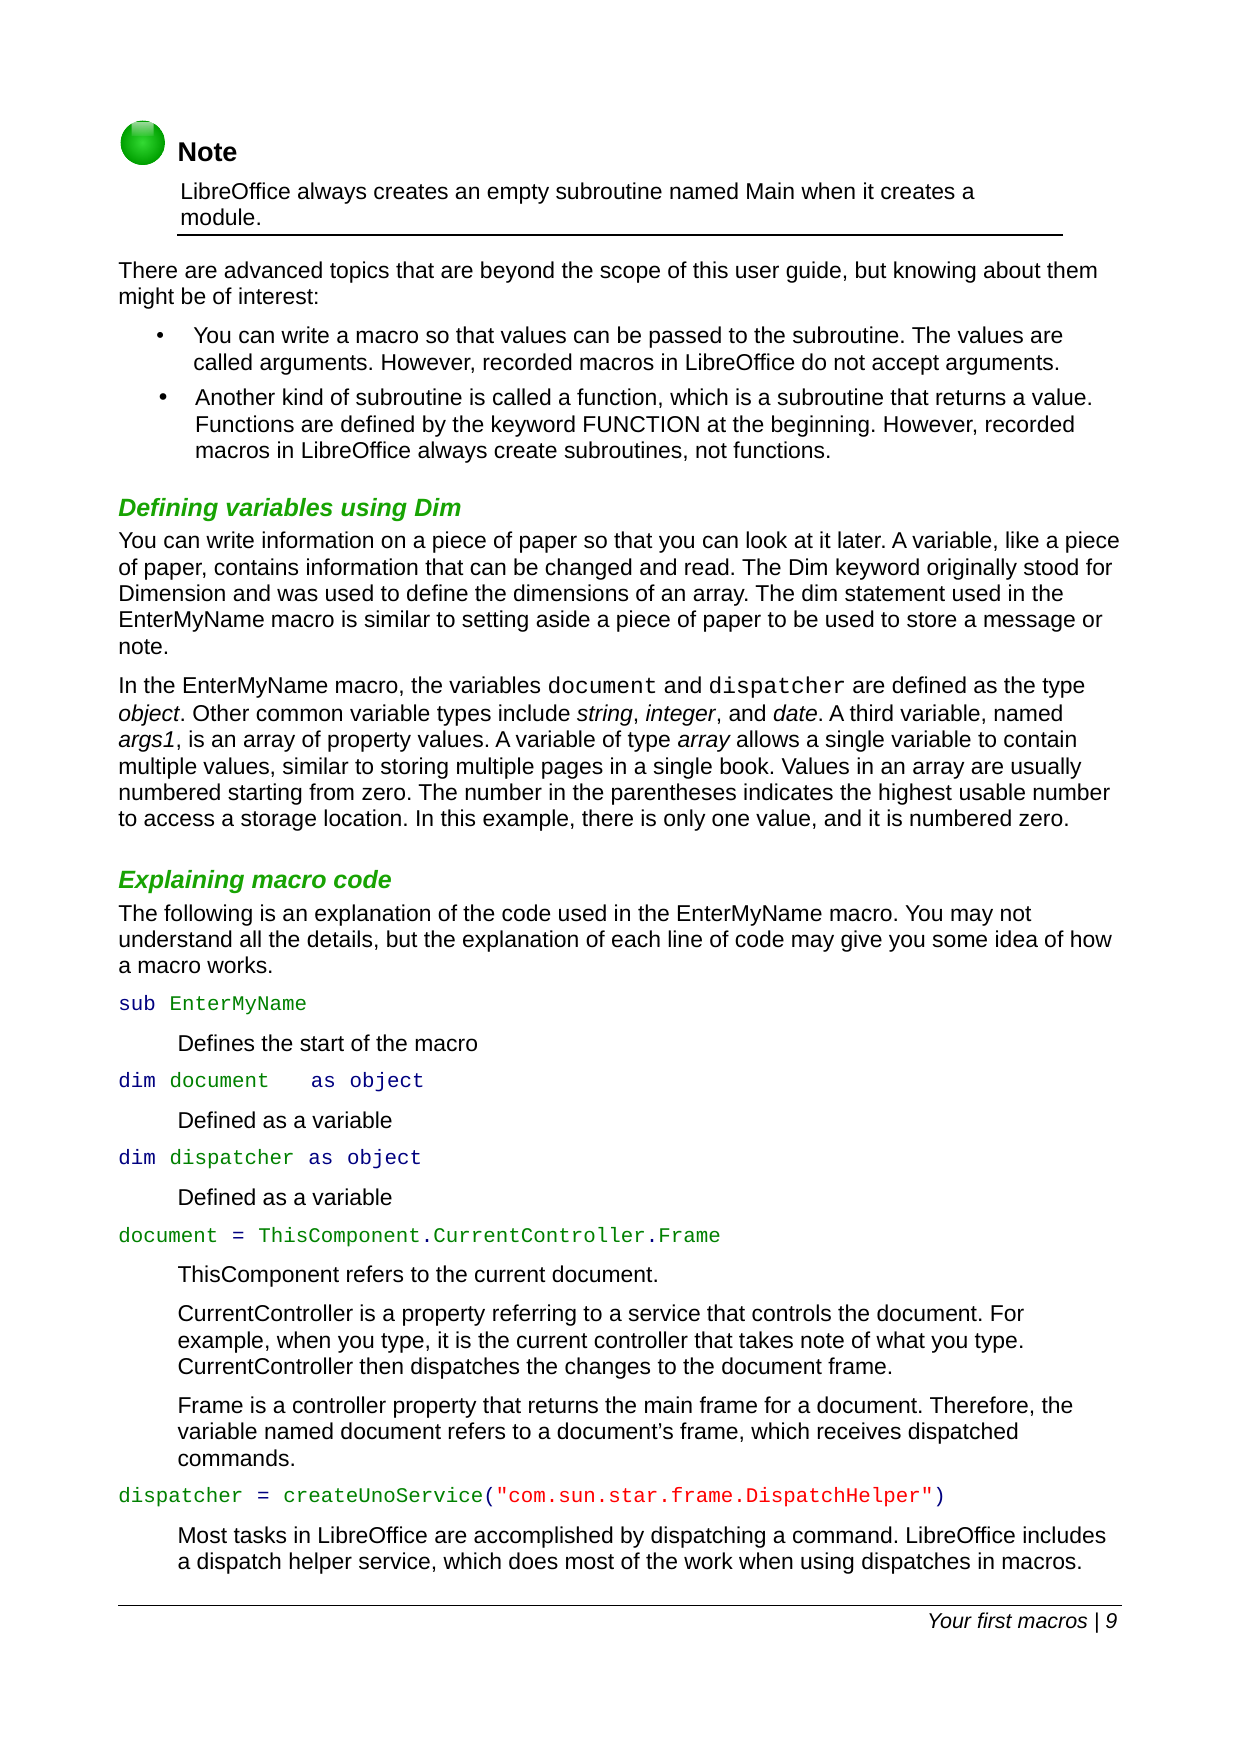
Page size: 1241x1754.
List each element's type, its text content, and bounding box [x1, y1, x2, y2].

subtitle Defining variables using Dim [118, 493, 1122, 521]
text The following is an explanation of the code used in the EnterMyName macro. You may not understand all the details, but the explanation of each line of code may give you some idea of how a macro works. [118, 899, 1122, 979]
text Most tasks in LibreOffice are accomplished by dispatching a command. LibreOffice includes a dispatch helper service, which does most of the work when using dispatches in macros. [177, 1522, 1122, 1574]
list You can write a macro so that values can be passed to the subroutine. The values are called arguments. However, recorded macros in LibreOffice do not accept arguments. [156, 322, 1122, 375]
text dim document as object [118, 1068, 1122, 1094]
text ThisComponent refers to the current document. [177, 1261, 1122, 1288]
text You can write information on a piece of paper so that you can look at it later. A variable, like a piece of paper, contains information that can be changed and read. The Dim keyword originally stood for Dimension and was used to define the dimensions of an array. The dim statement used in the EnterMyName macro is similar to setting aside a piece of paper to be used to store a message or note. [118, 527, 1122, 659]
text Defines the start of the macro [177, 1029, 1122, 1056]
list Another kind of subroutine is called a function, which is a subroutine that returns a value. Functions are defined by the keyword FUNCTION at the beginning. However, recorded macros in LibreOffice always create subroutines, not functions. [156, 384, 1122, 463]
text document = ThisComponent.CurrentController.Frame [118, 1223, 1122, 1249]
subtitle Explaining macro code [118, 865, 1122, 894]
text LibreOffice always creates an empty subroutine named Main when it creates a module. [177, 175, 1063, 234]
text Frame is a controller property that returns the main frame for a document. Therefore, the variable named document refers to a document’s frame, which receives dispatched commands. [177, 1392, 1122, 1471]
text dim dispatcher as object [118, 1146, 1122, 1172]
text sub EnterMyName [118, 991, 1122, 1017]
subtitle Note [118, 118, 1122, 167]
text There are advanced topics that are beyond the scope of this user guide, but knowing about them might be of interest: [118, 257, 1122, 309]
text Defined as a variable [177, 1184, 1122, 1211]
text dispatcher = createUnoService("com.sun.star.frame.DispatchHelper") [118, 1483, 1122, 1509]
text In the EnterMyName macro, the variables document and dispatcher are defined as the type object. Other common variable types include string, integer, and date. A third variable, named args1, is an array of property values. A variable of type array allows a single variable to contain multiple values, similar to storing multiple pages in a single book. Values in an array are usually numbered starting from zero. The number in the parentheses indicates the highest usable number to access a storage location. In this example, there is only one value, and it is numbered zero. [118, 672, 1122, 832]
text CurrentController is a property referring to a service that controls the document. For example, when you type, it is the current controller that takes note of what you type. CurrentController then dispatches the changes to the document frame. [177, 1300, 1122, 1379]
text Defined as a variable [177, 1107, 1122, 1133]
